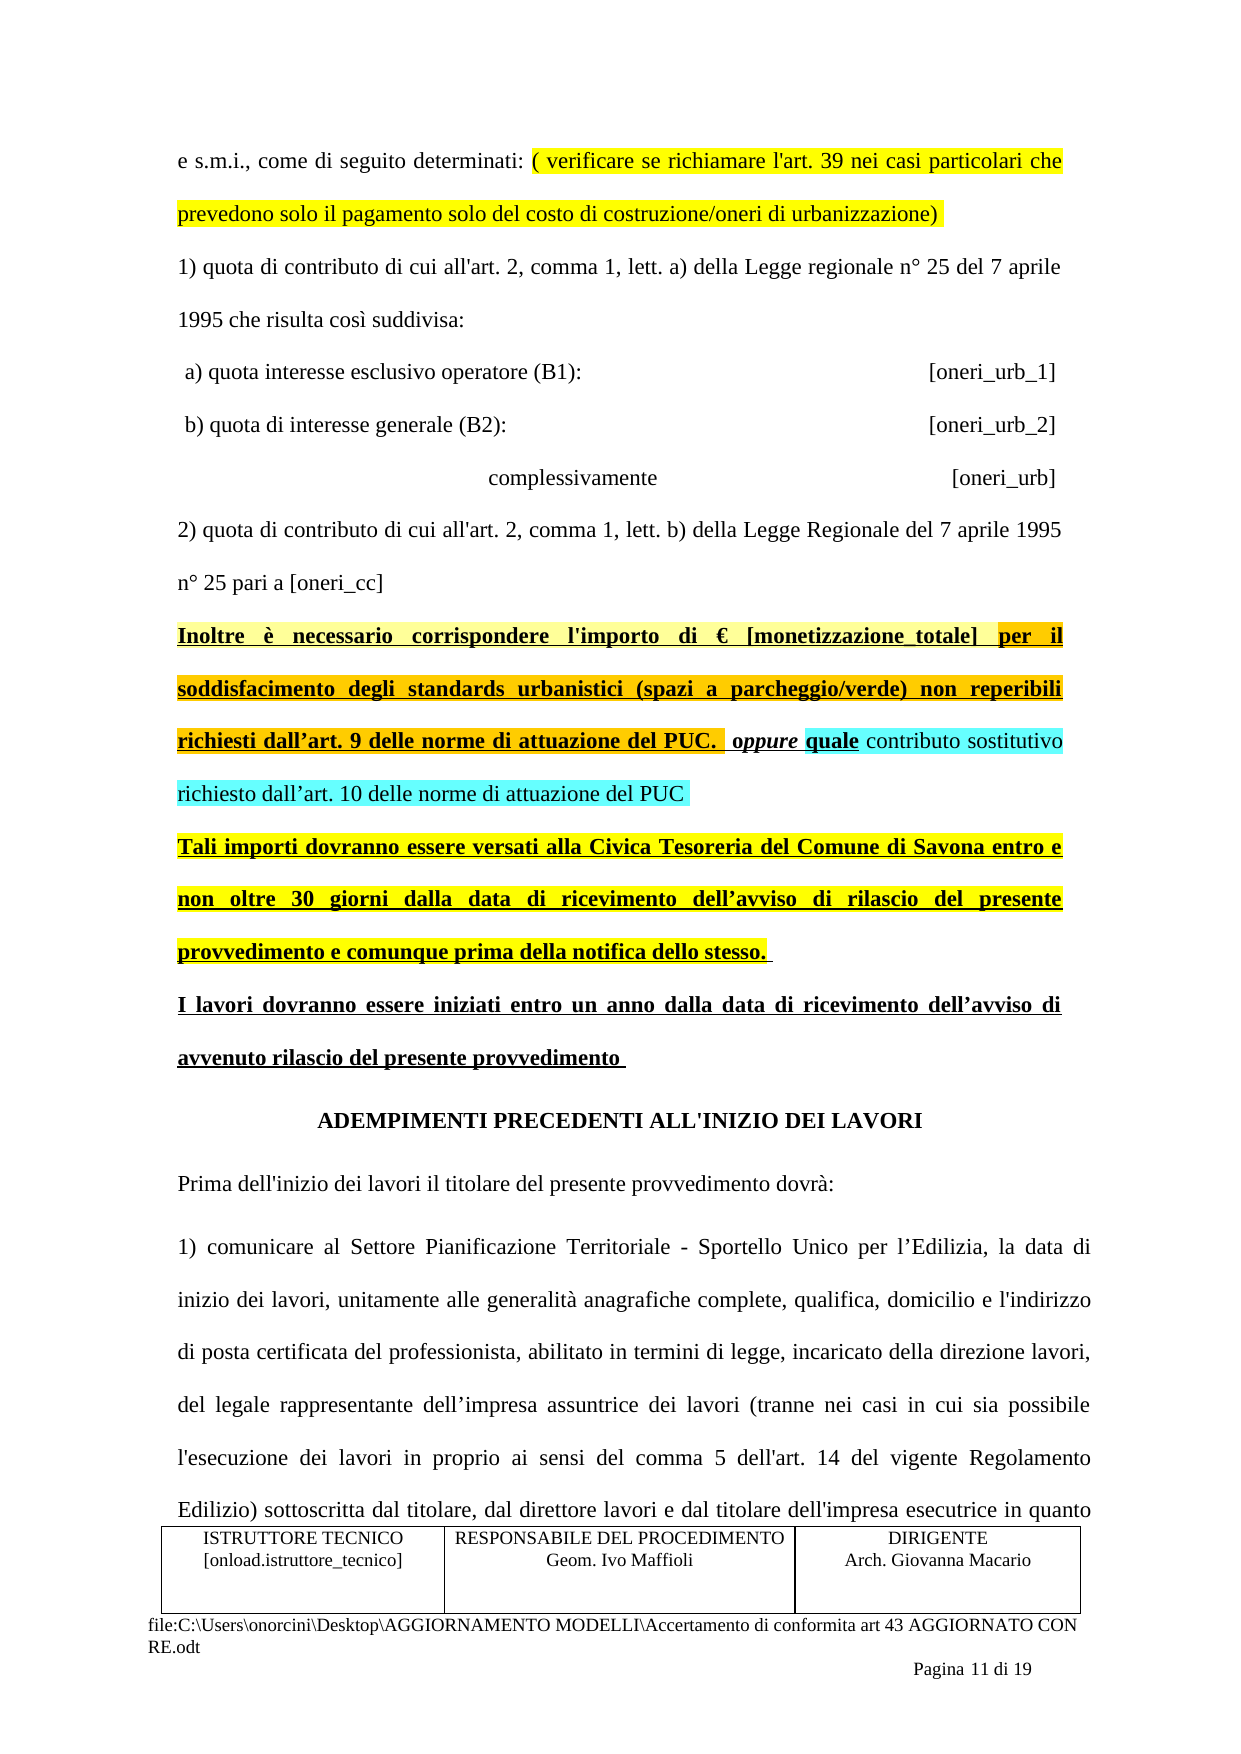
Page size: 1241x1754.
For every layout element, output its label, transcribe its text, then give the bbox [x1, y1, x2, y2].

table_cell [oneri_urb] [665, 464, 1063, 490]
text Inoltre è necessario corrispondere l'importo di € [monetizzazione_totale] per il [177, 622, 1063, 645]
text 2) quota di contributo di cui all'art. 2, comma 1, lett. b) della Legge Regionale del 7 aprile 1995 n° 25 pari a [oneri_cc] [177, 517, 1063, 596]
table_header [oneri_urb_1] [665, 359, 1063, 411]
text e s.m.i., come di seguito determinati: ( verificare se richiamare l'art. 39 nei casi particolari che prevedono solo il pagamento solo del costo di costruzione/oneri di urbanizzazione) [177, 148, 1063, 227]
text ADEMPIMENTI PRECEDENTI ALL'INIZIO DEI LAVORI [177, 1107, 1063, 1133]
table_header a) quota interesse esclusivo operatore (B1): [177, 359, 664, 411]
text Prima dell'inizio dei lavori il titolare del presente provvedimento dovrà: [177, 1170, 1063, 1196]
text richiesti dall’art. 9 delle norme di attuazione del PUC. oppure quale contributo sostitutivo richiesto dall’art. 10 delle norme di attuazione del PUC [177, 699, 1063, 806]
table_cell [oneri_urb_2] [665, 411, 1063, 464]
table_cell [177, 490, 664, 517]
text I lavori dovranno essere iniziati entro un anno dalla data di ricevimento dell’avviso di avvenuto rilascio del presente provvedimento [177, 991, 1063, 1070]
text Tali importi dovranno essere versati alla Civica Tesoreria del Comune di Savona entro e [177, 833, 1063, 856]
text provvedimento e comunque prima della notifica dello stesso. [177, 909, 1063, 964]
text 1) quota di contributo di cui all'art. 2, comma 1, lett. a) della Legge regionale n° 25 del 7 aprile 1995 che risulta così suddivisa: [177, 253, 1063, 332]
table_cell b) quota di interesse generale (B2): [177, 411, 664, 464]
text soddisfacimento degli standards urbanistici (spazi a parcheggio/verde) non reperibili [177, 646, 1063, 698]
table_cell [665, 490, 1063, 517]
list comunicare al Settore Pianificazione Territoriale - Sportello Unico per l’Edilizia, la data di inizio dei lavori, unitamente alle generalità anagrafiche complete, qualifica, domicilio e l'indirizzo di posta certificata del professionista, abilitato in termini di legge, incaricato della direzione lavori, del legale rappresentante dell’impresa assuntrice dei lavori (tranne nei casi in cui sia possibile l'esecuzione dei lavori in proprio ai sensi del comma 5 dell'art. 14 del vigente Regolamento Edilizio) sottoscritta dal titolare, dal direttore lavori e dal titolare dell'impresa esecutrice in quanto [177, 1233, 1092, 1523]
text non oltre 30 giorni dalla data di ricevimento dell’avviso di rilascio del presente [177, 857, 1063, 908]
table_cell complessivamente [177, 464, 664, 490]
